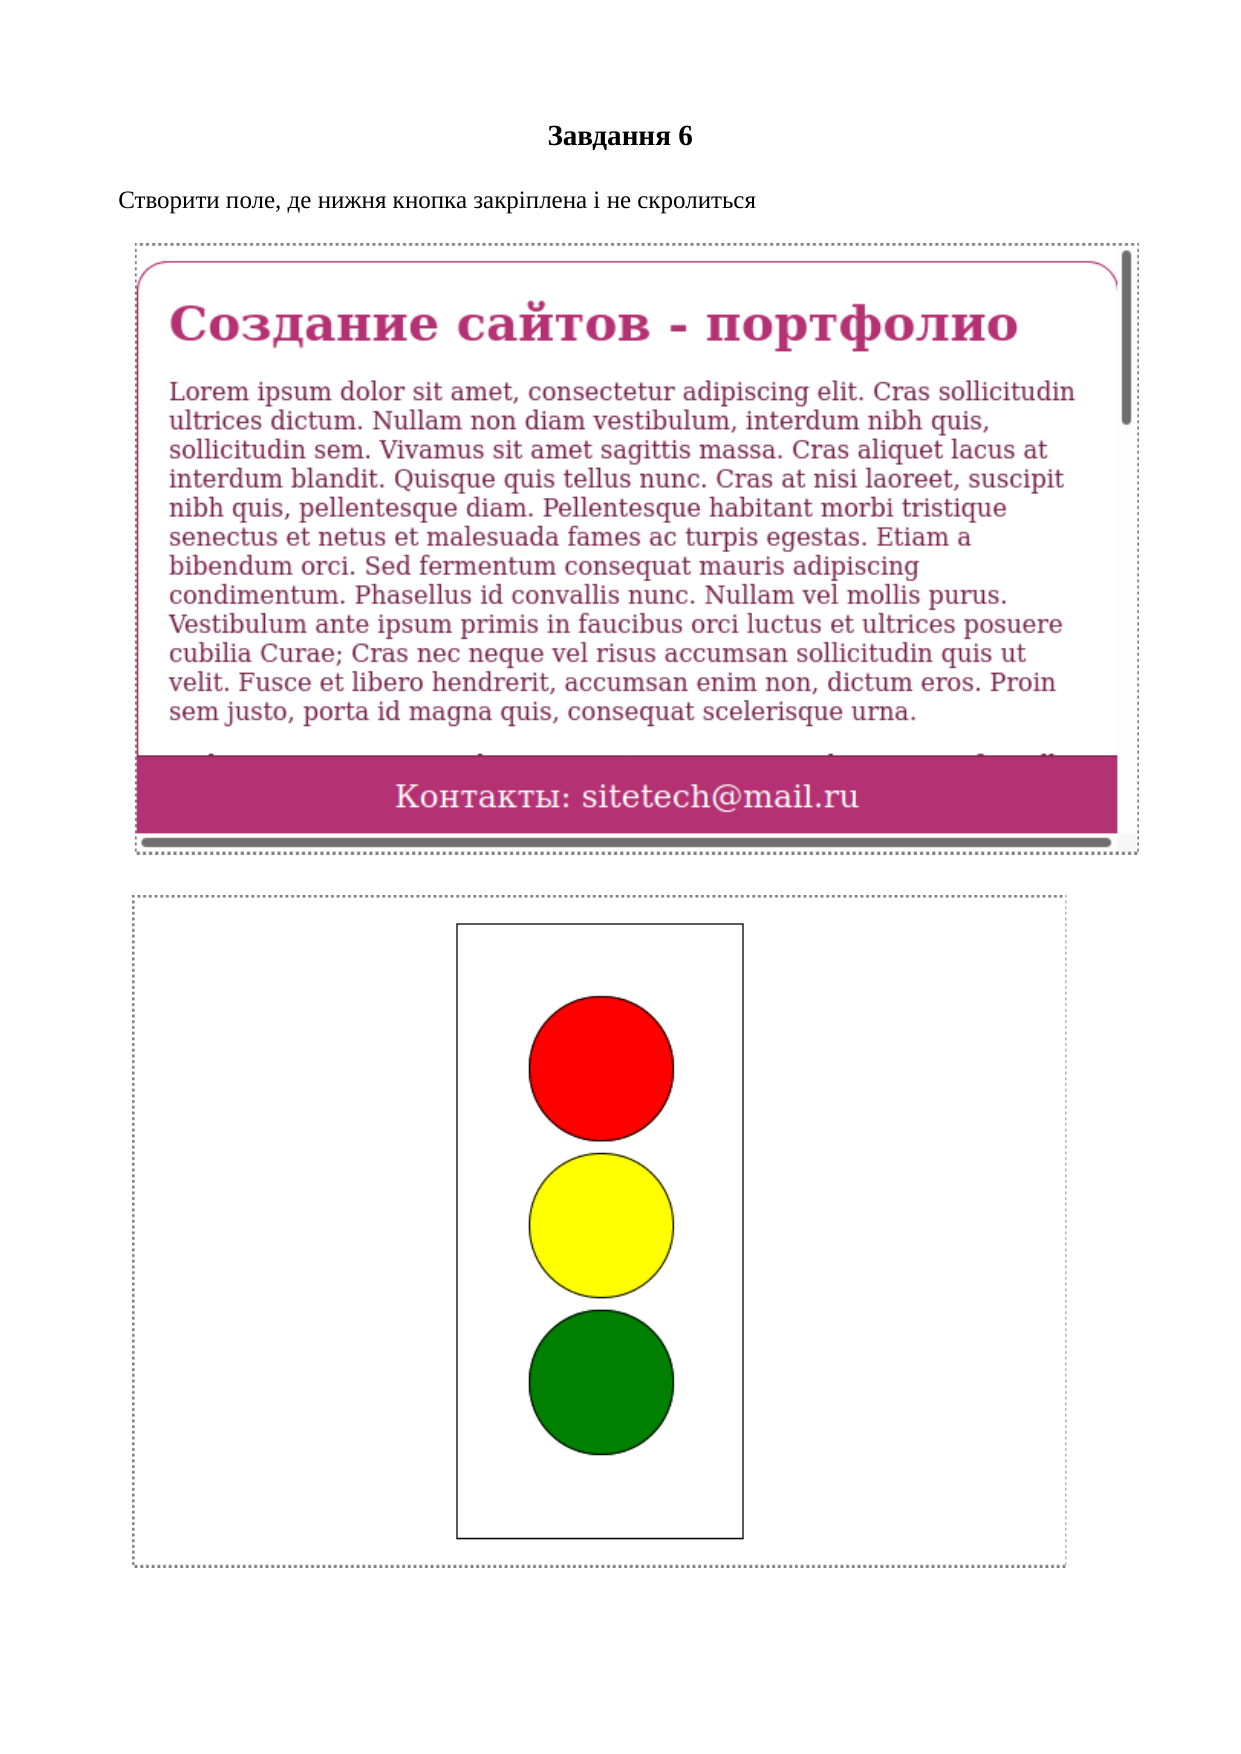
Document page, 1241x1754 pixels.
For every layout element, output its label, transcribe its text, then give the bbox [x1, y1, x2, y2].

text Завдання 6 [118, 118, 1122, 152]
text Створити поле, де нижня кнопка закріплена і не скролиться [118, 185, 1122, 214]
picture [134, 243, 1139, 855]
picture [132, 895, 1067, 1568]
